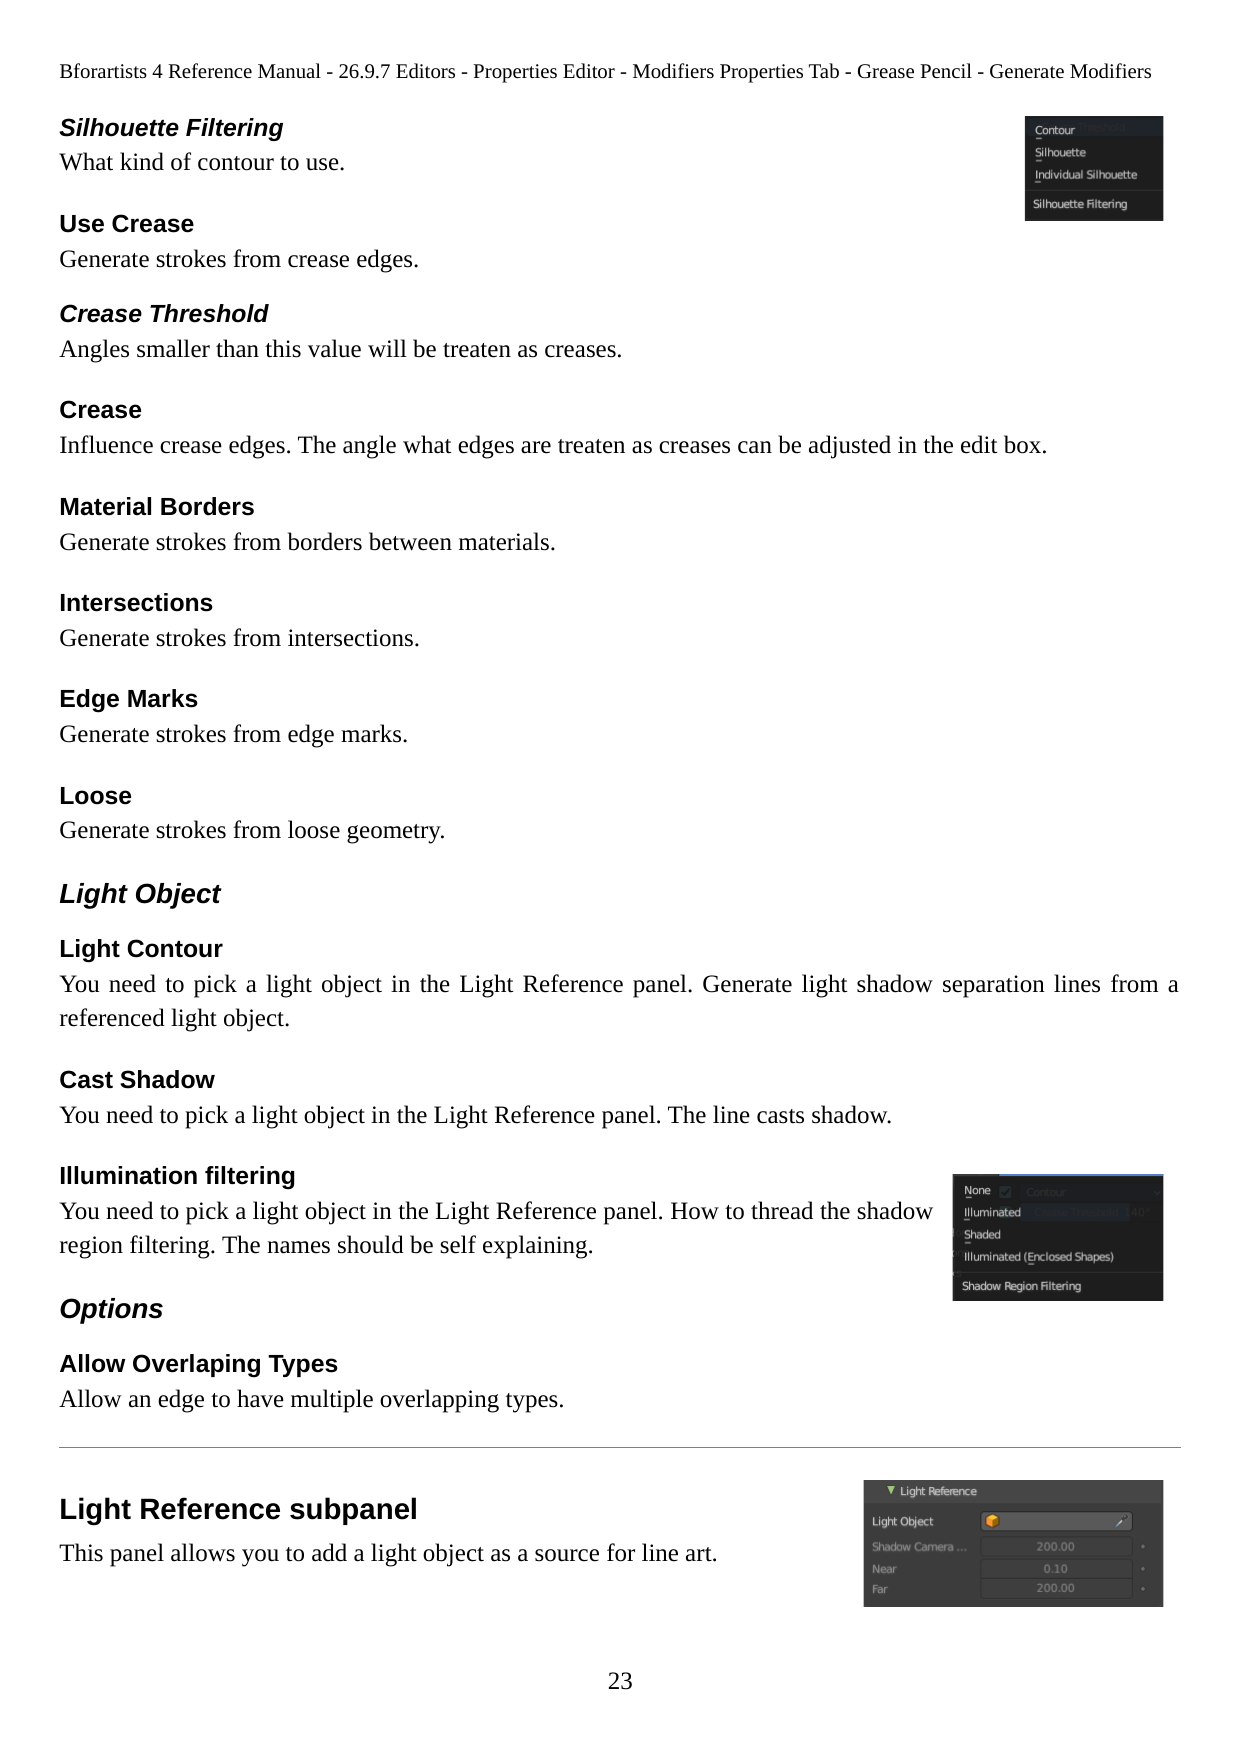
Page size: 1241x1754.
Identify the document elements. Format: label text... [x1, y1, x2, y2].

text Influence crease edges. The angle what edges are treaten as creases can be adjusted in the edit box. [59, 430, 1181, 459]
subtitle [1164, 1492, 1181, 1525]
text You need to pick a light object in the Light Reference panel. Generate light shadow separation lines from a referenced light object. [59, 969, 1181, 1032]
subtitle Use Crease [59, 209, 1181, 237]
text Generate strokes from edge marks. [59, 719, 1181, 748]
subtitle Cast Shadow [59, 1065, 1181, 1093]
text What kind of contour to use. [59, 147, 1024, 176]
text Generate strokes from borders between materials. [59, 527, 1181, 555]
picture [952, 1174, 1164, 1301]
subtitle Light Object [59, 877, 1181, 909]
picture [1024, 116, 1164, 221]
text This panel allows you to add a light object as a source for line art. [59, 1538, 863, 1567]
subtitle Intersections [59, 588, 1181, 617]
text You need to pick a light object in the Light Reference panel. The line casts shadow. [59, 1100, 1181, 1128]
picture [863, 1480, 1164, 1607]
subtitle Edge Marks [59, 684, 1181, 713]
subtitle Silhouette Filtering [59, 113, 1181, 141]
subtitle Illumination filtering [59, 1161, 1181, 1190]
subtitle Light Contour [59, 934, 1181, 963]
text Generate strokes from intersections. [59, 623, 1181, 652]
text You need to pick a light object in the Light Reference panel. How to thread the shadow region filtering. The names should be self explaining. [59, 1196, 952, 1259]
subtitle Light Reference subpanel [59, 1492, 863, 1525]
subtitle Options [59, 1292, 1181, 1324]
subtitle Loose [59, 781, 1181, 809]
text Generate strokes from crease edges. [59, 244, 1181, 272]
subtitle Crease Threshold [59, 299, 1181, 328]
text Allow an edge to have multiple overlapping types. [59, 1384, 1181, 1412]
subtitle Material Borders [59, 492, 1181, 520]
subtitle Allow Overlaping Types [59, 1349, 1181, 1377]
subtitle Crease [59, 395, 1181, 424]
text Generate strokes from loose geometry. [59, 816, 1181, 844]
text Angles smaller than this value will be treaten as creases. [59, 334, 1181, 363]
